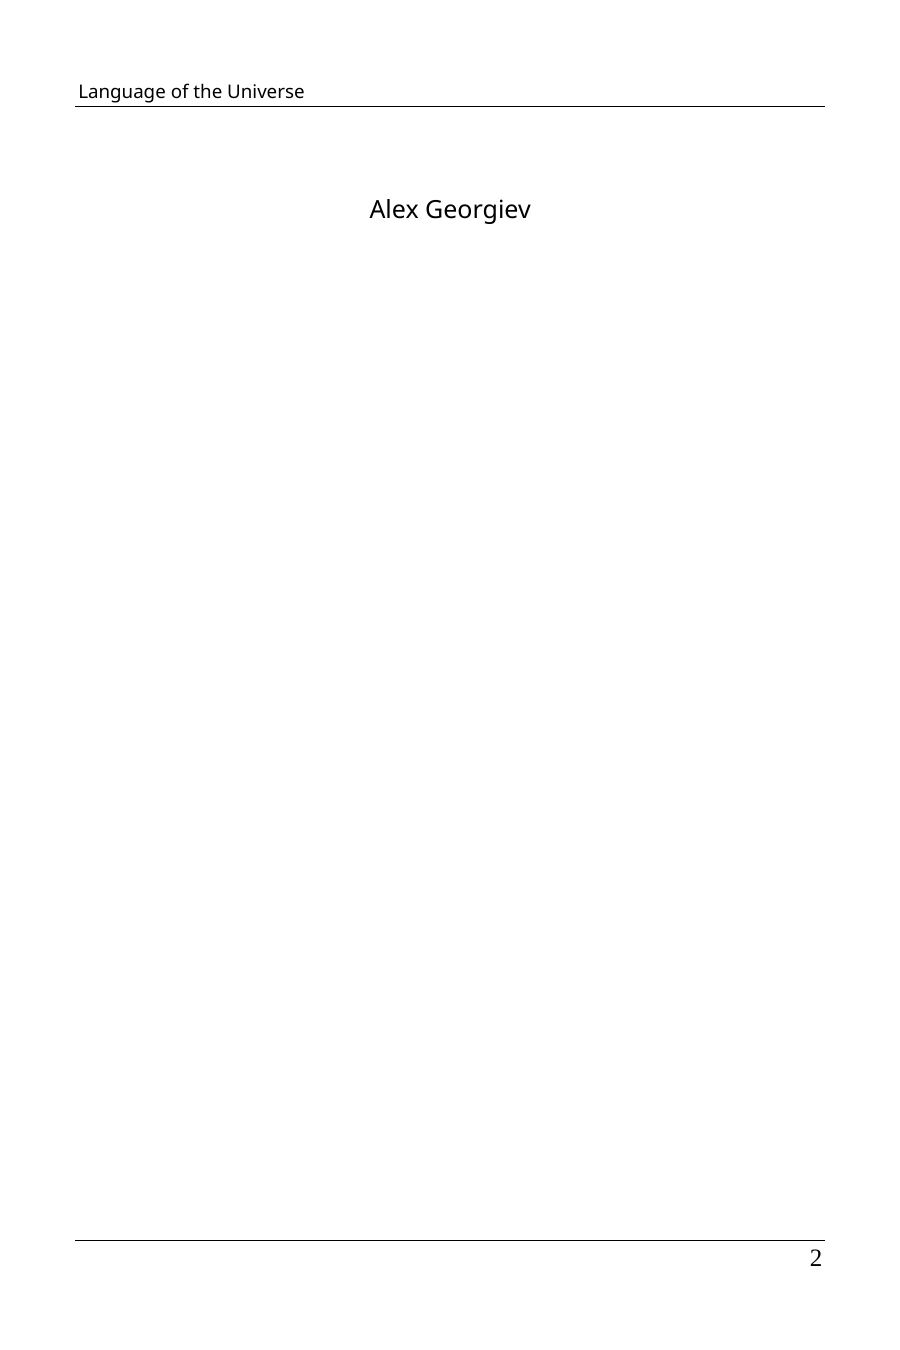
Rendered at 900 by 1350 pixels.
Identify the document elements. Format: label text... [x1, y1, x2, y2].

text Alex Georgiev [75, 192, 825, 226]
